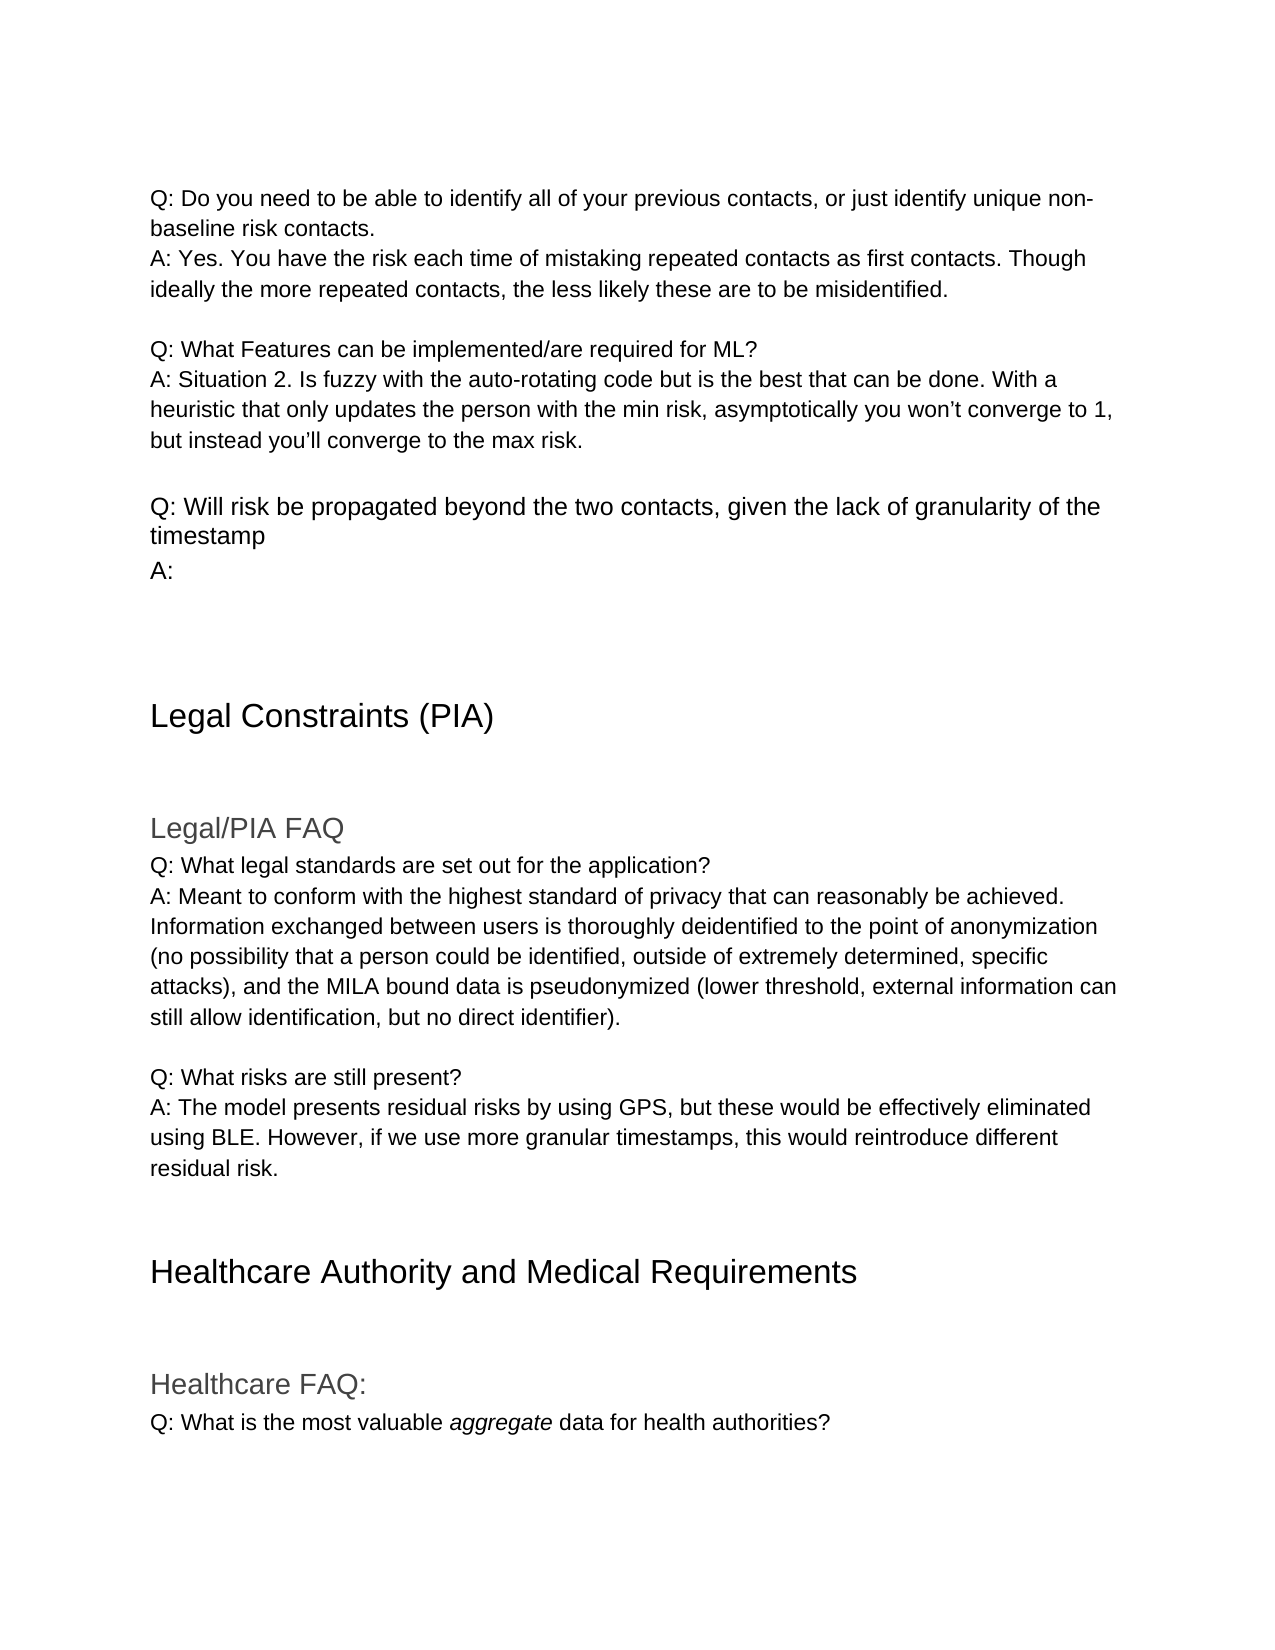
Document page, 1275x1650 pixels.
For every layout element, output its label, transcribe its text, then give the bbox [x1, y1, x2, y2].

subtitle Healthcare FAQ: [150, 1367, 1125, 1401]
text Q: What legal standards are set out for the application? [150, 852, 1125, 879]
text Q: Do you need to be able to identify all of your previous contacts, or just identify unique non-baseline risk contacts. [150, 185, 1125, 242]
text Q: What risks are still present? [150, 1064, 1125, 1090]
subtitle Legal/PIA FAQ [150, 811, 1125, 844]
text Q: What is the most valuable aggregate data for health authorities? [150, 1409, 1125, 1435]
text Q: What Features can be implemented/are required for ML? [150, 336, 1125, 362]
text A: The model presents residual risks by using GPS, but these would be effectively eliminated using BLE. However, if we use more granular timestamps, this would reintroduce different residual risk. [150, 1094, 1125, 1181]
text A: [150, 556, 1125, 584]
text A: Yes. You have the risk each time of mistaking repeated contacts as first contacts. Though ideally the more repeated contacts, the less likely these are to be misidentified. [150, 245, 1125, 302]
text A: Meant to conform with the highest standard of privacy that can reasonably be achieved. Information exchanged between users is thoroughly deidentified to the point of anonymization (no possibility that a person could be identified, outside of extremely determined, specific attacks), and the MILA bound data is pseudonymized (lower threshold, external information can still allow identification, but no direct identifier). [150, 883, 1125, 1030]
subtitle Legal Constraints (PIA) [150, 696, 1125, 734]
text Q: Will risk be propagated beyond the two contacts, given the lack of granularity of the timestamp [150, 492, 1125, 549]
text A: Situation 2. Is fuzzy with the auto-rotating code but is the best that can be done. With a heuristic that only updates the person with the min risk, asymptotically you won’t converge to 1, but instead you’ll converge to the max risk. [150, 366, 1125, 453]
subtitle Healthcare Authority and Medical Requirements [150, 1252, 1125, 1291]
